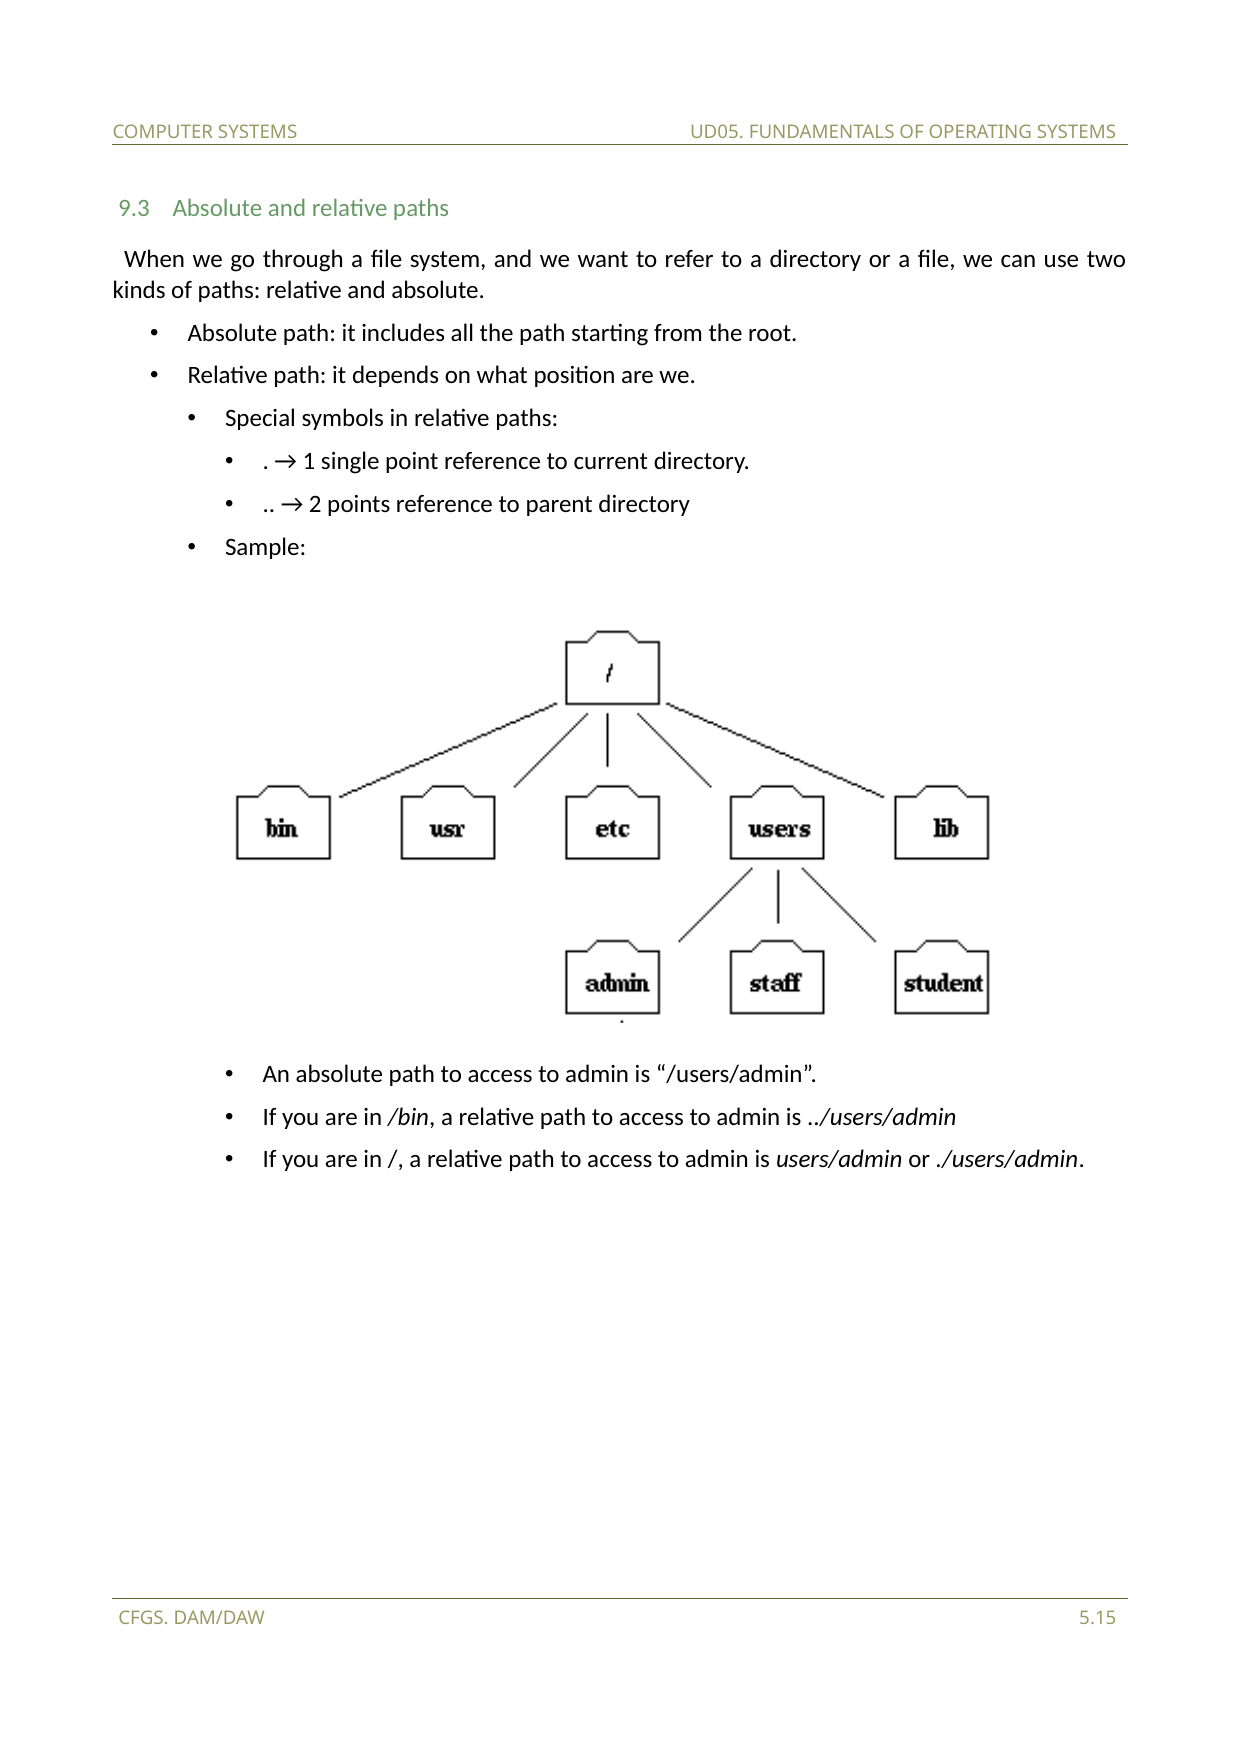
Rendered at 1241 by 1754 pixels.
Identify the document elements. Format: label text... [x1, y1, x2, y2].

list Absolute path: it includes all the path starting from the root. [150, 317, 1128, 347]
list If you are in /bin, a relative path to access to admin is ../users/admin [225, 1101, 1128, 1131]
list Relative path: it depends on what position are we. [150, 360, 1128, 390]
picture [208, 588, 1041, 1023]
list Special symbols in relative paths: [187, 403, 1128, 433]
list Sample: [187, 531, 1128, 562]
list . → 1 single point reference to current directory. [225, 446, 1128, 476]
list An absolute path to access to admin is “/users/admin”. [225, 592, 1128, 1088]
text When we go through a file system, and we want to refer to a directory or a file, we can use two kinds of paths: relative and absolute. [112, 243, 1128, 304]
list If you are in /, a relative path to access to admin is users/admin or ./users/admin. [225, 1143, 1128, 1174]
subtitle Absolute and relative paths [112, 192, 1128, 223]
list .. → 2 points reference to parent directory [225, 488, 1128, 519]
